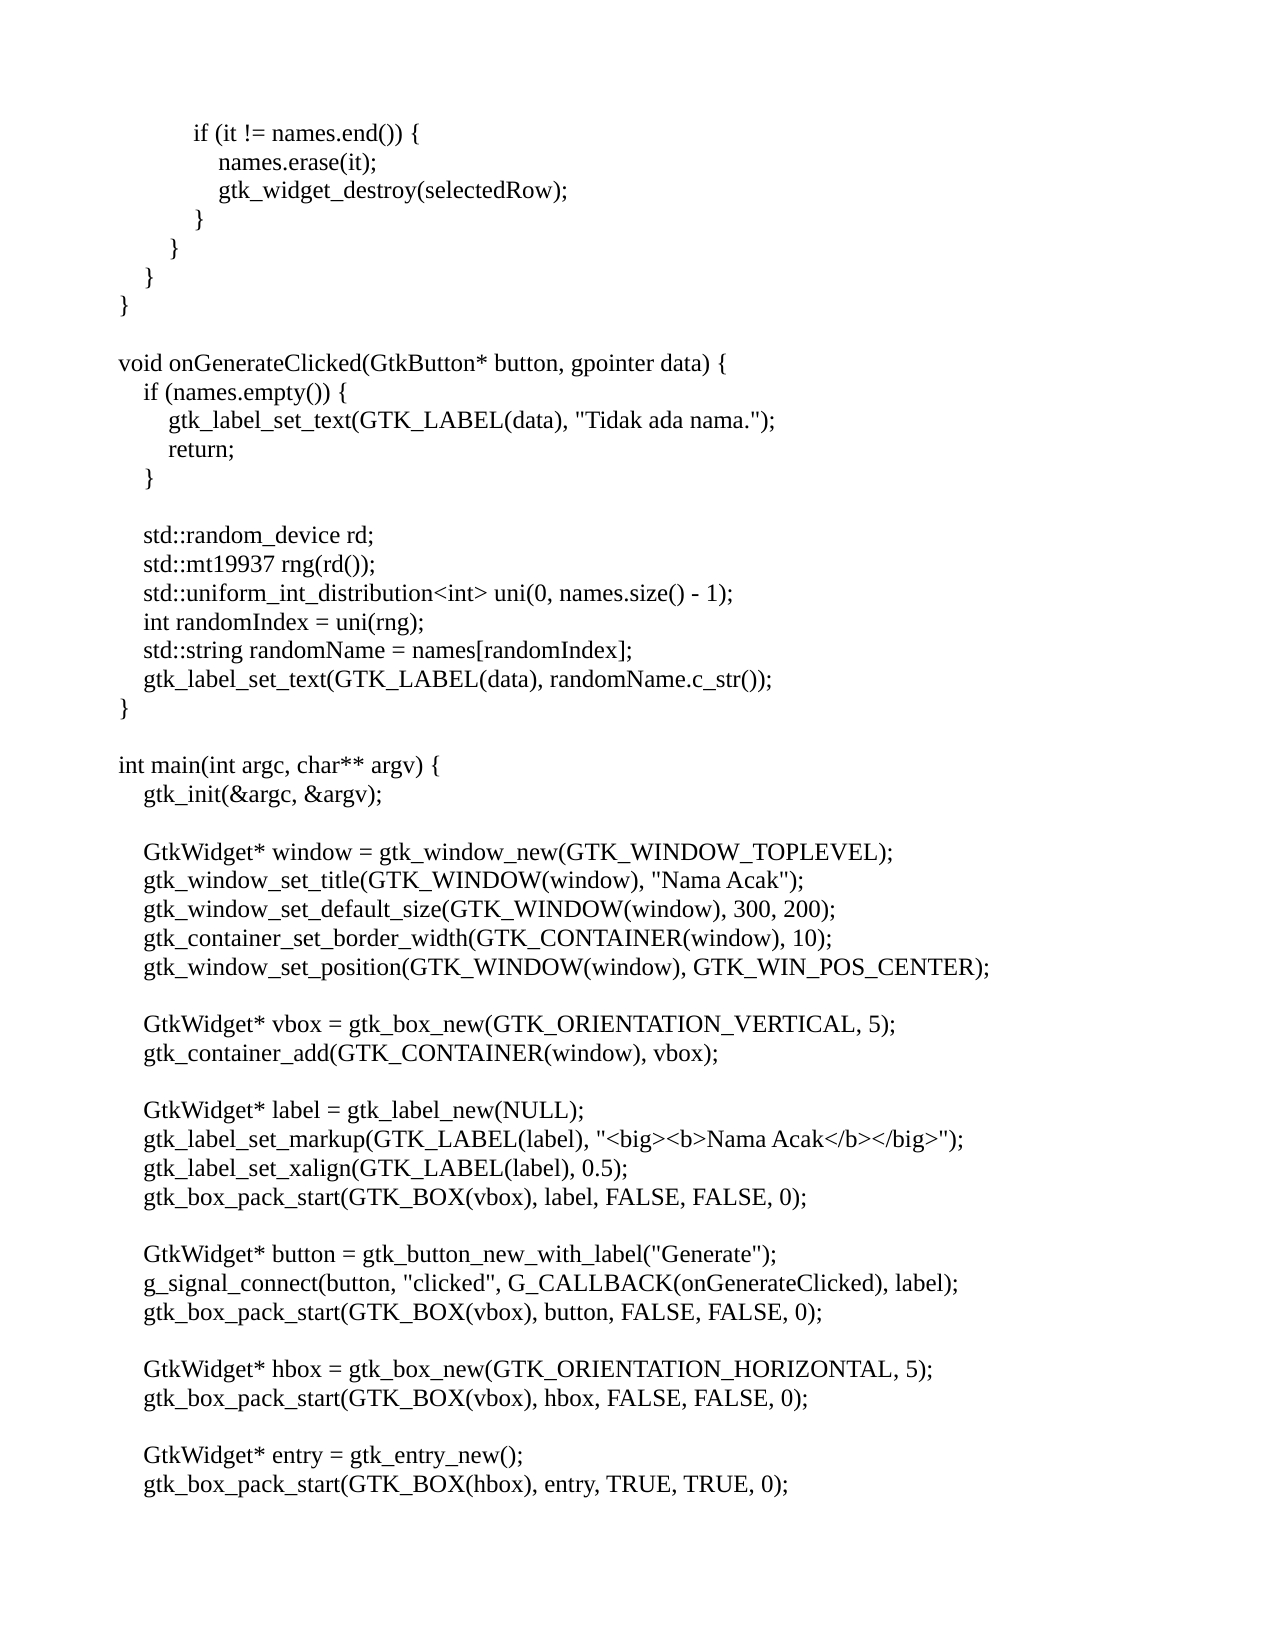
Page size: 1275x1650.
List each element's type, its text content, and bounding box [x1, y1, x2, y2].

text std::uniform_int_distribution<int> uni(0, names.size() - 1); [118, 578, 1157, 607]
text gtk_box_pack_start(GTK_BOX(vbox), label, FALSE, FALSE, 0); [118, 1182, 1157, 1211]
text return; [118, 434, 1157, 463]
text gtk_label_set_text(GTK_LABEL(data), randomName.c_str()); [118, 664, 1157, 693]
text GtkWidget* button = gtk_button_new_with_label("Generate"); [118, 1239, 1157, 1268]
text int main(int argc, char** argv) { [118, 751, 1157, 779]
text gtk_init(&argc, &argv); [118, 779, 1157, 808]
text } [118, 204, 1157, 233]
text GtkWidget* entry = gtk_entry_new(); [118, 1441, 1157, 1469]
text gtk_box_pack_start(GTK_BOX(vbox), hbox, FALSE, FALSE, 0); [118, 1383, 1157, 1412]
text gtk_label_set_xalign(GTK_LABEL(label), 0.5); [118, 1153, 1157, 1182]
text gtk_label_set_text(GTK_LABEL(data), "Tidak ada nama."); [118, 406, 1157, 434]
text } [118, 291, 1157, 319]
text GtkWidget* vbox = gtk_box_new(GTK_ORIENTATION_VERTICAL, 5); [118, 1009, 1157, 1038]
text } [118, 693, 1157, 722]
text std::string randomName = names[randomIndex]; [118, 636, 1157, 664]
text g_signal_connect(button, "clicked", G_CALLBACK(onGenerateClicked), label); [118, 1268, 1157, 1297]
text gtk_window_set_position(GTK_WINDOW(window), GTK_WIN_POS_CENTER); [118, 952, 1157, 981]
text if (names.empty()) { [118, 377, 1157, 406]
text gtk_container_add(GTK_CONTAINER(window), vbox); [118, 1038, 1157, 1067]
text std::random_device rd; [118, 521, 1157, 549]
text } [118, 463, 1157, 492]
text } [118, 262, 1157, 291]
text gtk_box_pack_start(GTK_BOX(vbox), button, FALSE, FALSE, 0); [118, 1297, 1157, 1326]
text GtkWidget* hbox = gtk_box_new(GTK_ORIENTATION_HORIZONTAL, 5); [118, 1354, 1157, 1383]
text gtk_container_set_border_width(GTK_CONTAINER(window), 10); [118, 923, 1157, 952]
text gtk_label_set_markup(GTK_LABEL(label), "<big><b>Nama Acak</b></big>"); [118, 1124, 1157, 1153]
text GtkWidget* label = gtk_label_new(NULL); [118, 1096, 1157, 1124]
text std::mt19937 rng(rd()); [118, 549, 1157, 578]
text int randomIndex = uni(rng); [118, 607, 1157, 636]
text gtk_widget_destroy(selectedRow); [118, 176, 1157, 204]
text gtk_box_pack_start(GTK_BOX(hbox), entry, TRUE, TRUE, 0); [118, 1469, 1157, 1498]
text names.erase(it); [118, 147, 1157, 176]
text gtk_window_set_title(GTK_WINDOW(window), "Nama Acak"); [118, 866, 1157, 894]
text GtkWidget* window = gtk_window_new(GTK_WINDOW_TOPLEVEL); [118, 837, 1157, 866]
text } [118, 233, 1157, 262]
text gtk_window_set_default_size(GTK_WINDOW(window), 300, 200); [118, 894, 1157, 923]
text void onGenerateClicked(GtkButton* button, gpointer data) { [118, 348, 1157, 377]
text if (it != names.end()) { [118, 118, 1157, 147]
